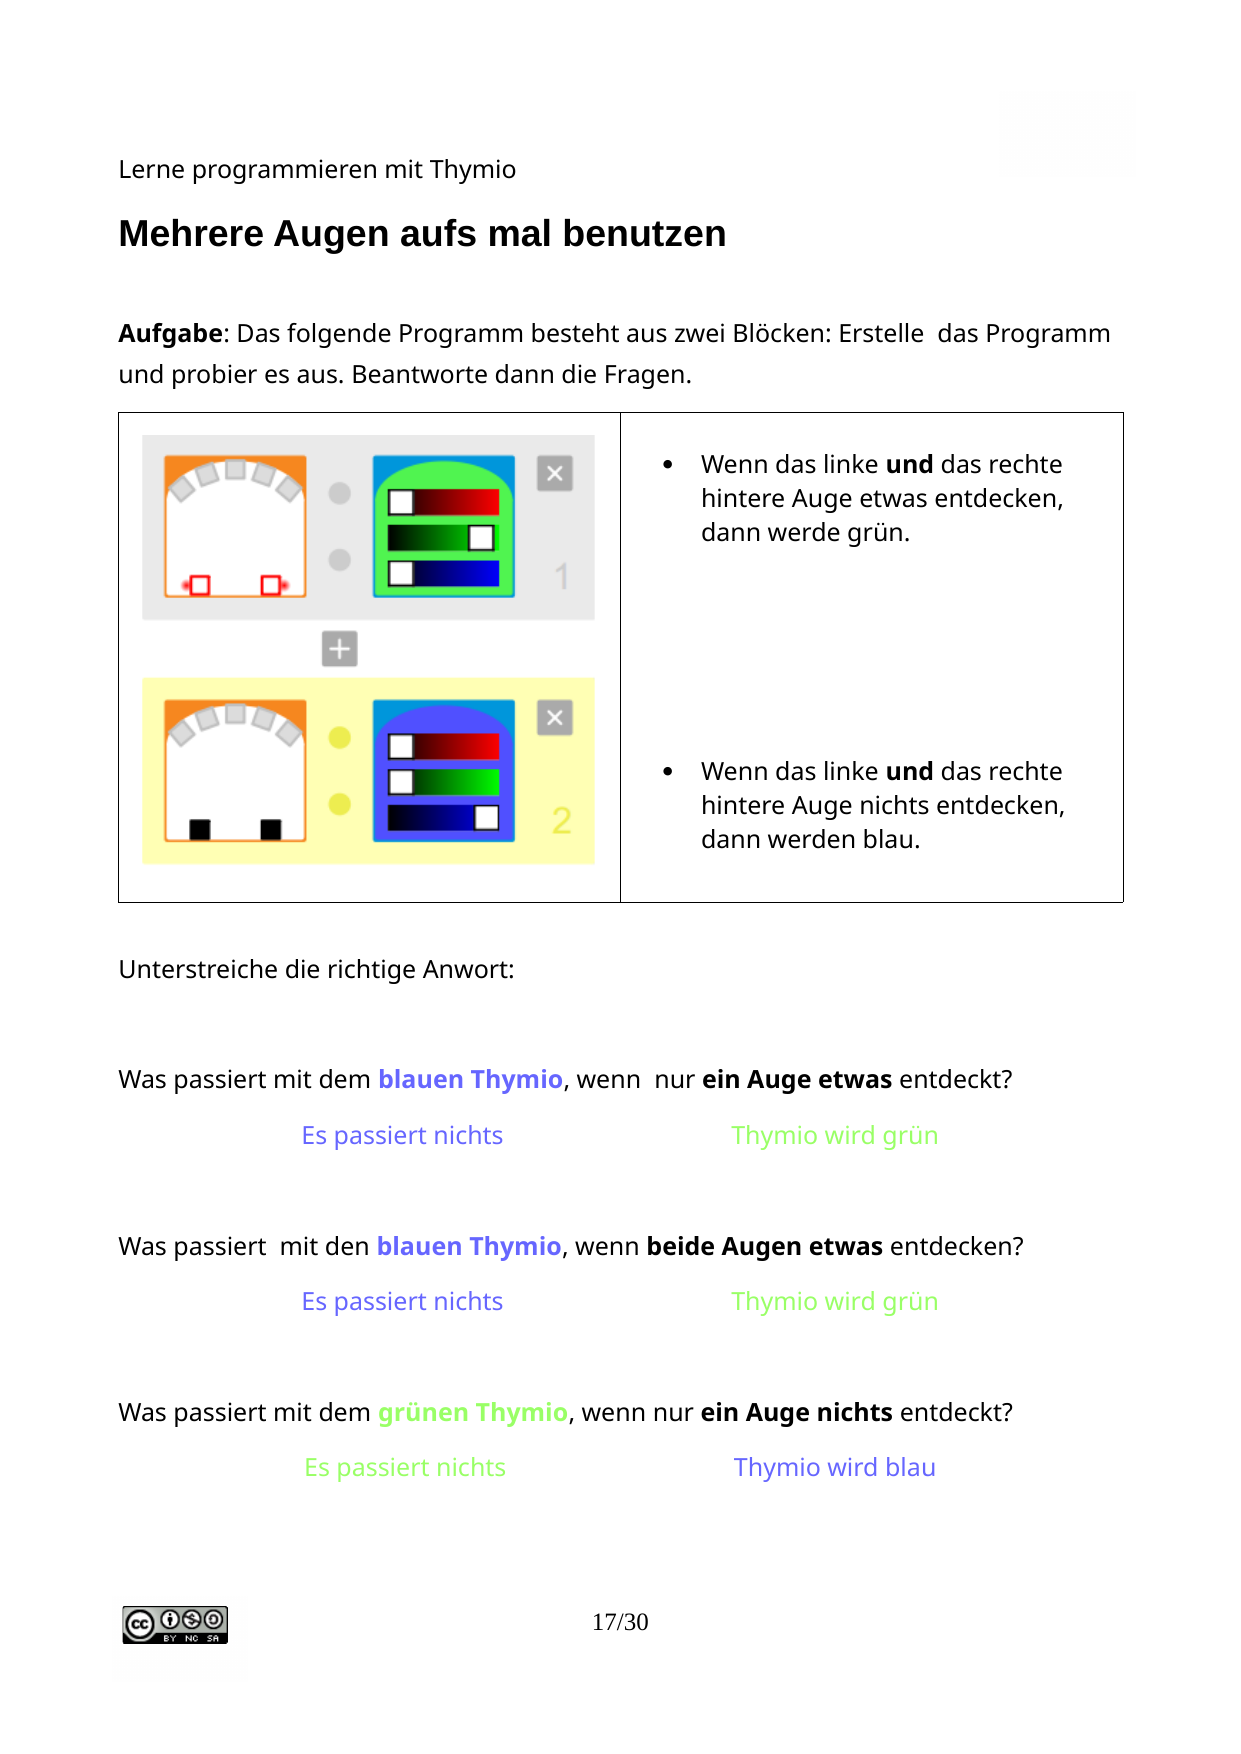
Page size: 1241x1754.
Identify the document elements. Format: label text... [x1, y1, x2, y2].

subtitle Mehrere Augen aufs mal benutzen [118, 211, 1122, 254]
picture [141, 435, 595, 868]
picture [112, 1596, 249, 1682]
table_header [119, 413, 620, 867]
table_header Wenn das linke und das rechte hintere Auge etwas entdecken, dann werde grün. Wenn das linke und das rechte hintere Auge nichts entdecken, dann werden blau. [621, 413, 1123, 902]
text Es passiert nichts Thymio wird grün [118, 1117, 1122, 1152]
text Was passiert mit dem grünen Thymio, wenn nur ein Auge nichts entdeckt? [118, 1394, 1122, 1429]
text Was passiert mit dem blauen Thymio, wenn nur ein Auge etwas entdeckt? [118, 1062, 1122, 1096]
text Es passiert nichts Thymio wird blau [118, 1450, 1122, 1484]
text Unterstreiche die richtige Anwort: [118, 951, 1122, 985]
text Aufgabe: Das folgende Programm besteht aus zwei Blöcken: Erstelle das Programm und probier es aus. Beantworte dann die Fragen. [118, 316, 1122, 391]
table_header [119, 868, 620, 902]
text Was passiert mit den blauen Thymio, wenn beide Augen etwas entdecken? [118, 1228, 1122, 1262]
text Es passiert nichts Thymio wird grün [118, 1284, 1122, 1318]
picture [999, 91, 1136, 177]
